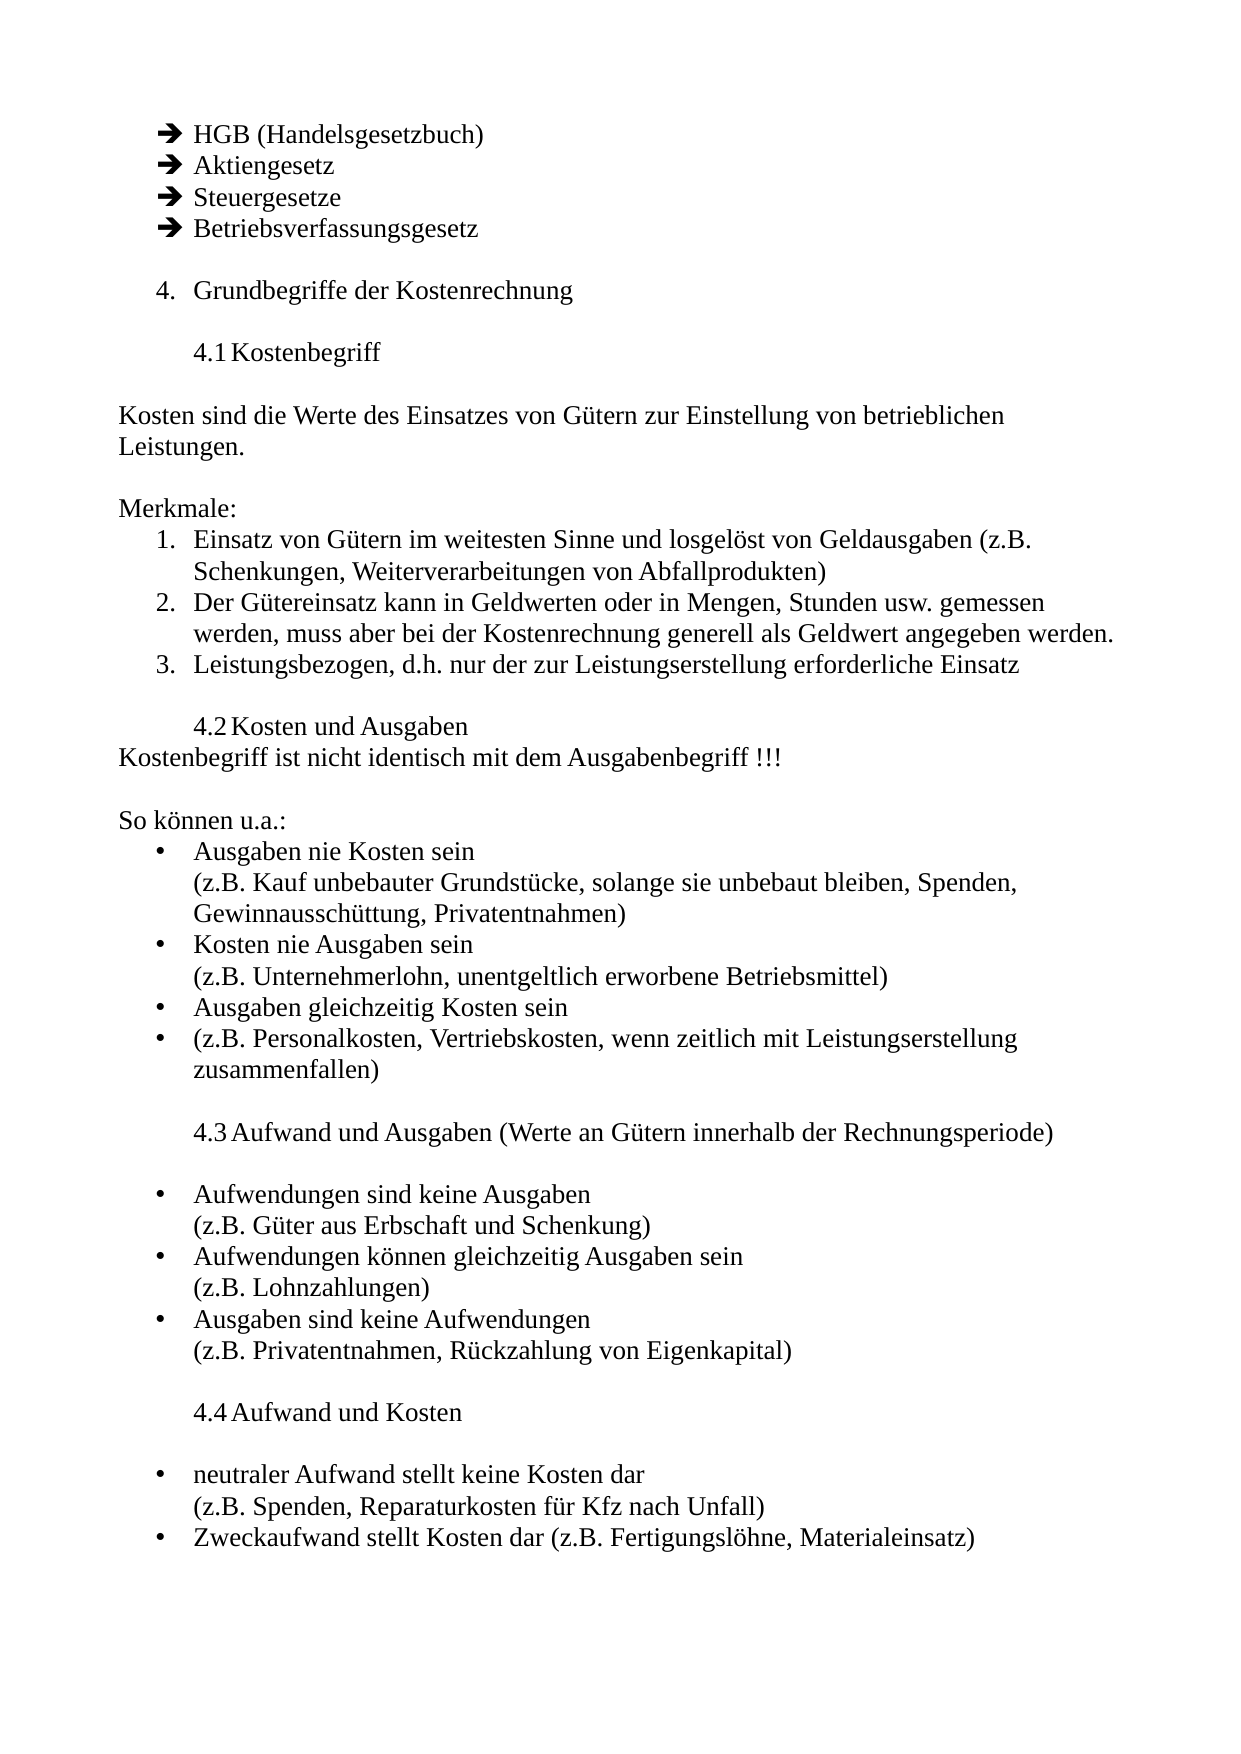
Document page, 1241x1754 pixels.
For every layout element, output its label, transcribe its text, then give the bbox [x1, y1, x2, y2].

list (z.B. Güter aus Erbschaft und Schenkung) [156, 1209, 1122, 1240]
list Ausgaben gleichzeitig Kosten sein [156, 991, 1122, 1022]
list Leistungsbezogen, d.h. nur der zur Leistungserstellung erforderliche Einsatz [156, 648, 1122, 679]
list Aufwand und Ausgaben (Werte an Gütern innerhalb der Rechnungsperiode) [193, 1116, 1122, 1147]
list (z.B. Personalkosten, Vertriebskosten, wenn zeitlich mit Leistungserstellung zusammenfallen) [156, 1022, 1122, 1084]
list Betriebsverfassungsgesetz [156, 212, 1122, 243]
list HGB (Handelsgesetzbuch) [156, 118, 1122, 149]
list Grundbegriffe der Kostenrechnung [156, 274, 1122, 305]
text So können u.a.: [118, 804, 1122, 835]
list Einsatz von Gütern im weitesten Sinne und losgelöst von Geldausgaben (z.B. Schenkungen, Weiterverarbeitungen von Abfallprodukten) [156, 523, 1122, 586]
list Kosten und Ausgaben [193, 710, 1122, 741]
list Kostenbegriff [193, 337, 1122, 368]
text Kosten sind die Werte des Einsatzes von Gütern zur Einstellung von betrieblichen Leistungen. [118, 399, 1122, 461]
list Der Gütereinsatz kann in Geldwerten oder in Mengen, Stunden usw. gemessen werden, muss aber bei der Kostenrechnung generell als Geldwert angegeben werden. [156, 586, 1122, 648]
list (z.B. Unternehmerlohn, unentgeltlich erworbene Betriebsmittel) [156, 960, 1122, 991]
list Aufwendungen sind keine Ausgaben [156, 1178, 1122, 1209]
list Aufwendungen können gleichzeitig Ausgaben sein [156, 1240, 1122, 1272]
list (z.B. Lohnzahlungen) [156, 1272, 1122, 1303]
text Kostenbegriff ist nicht identisch mit dem Ausgabenbegriff !!! [118, 741, 1122, 773]
list Steuergesetze [156, 181, 1122, 212]
list neutraler Aufwand stellt keine Kosten dar [156, 1458, 1122, 1490]
list Kosten nie Ausgaben sein [156, 928, 1122, 960]
list Zweckaufwand stellt Kosten dar (z.B. Fertigungslöhne, Materialeinsatz) [156, 1521, 1122, 1552]
list (z.B. Spenden, Reparaturkosten für Kfz nach Unfall) [156, 1490, 1122, 1521]
list Ausgaben nie Kosten sein [156, 835, 1122, 866]
text Merkmale: [118, 492, 1122, 523]
list Aufwand und Kosten [193, 1396, 1122, 1427]
list Ausgaben sind keine Aufwendungen [156, 1303, 1122, 1334]
list (z.B. Privatentnahmen, Rückzahlung von Eigenkapital) [156, 1334, 1122, 1365]
list (z.B. Kauf unbebauter Grundstücke, solange sie unbebaut bleiben, Spenden, Gewinnausschüttung, Privatentnahmen) [156, 866, 1122, 928]
list Aktiengesetz [156, 149, 1122, 181]
